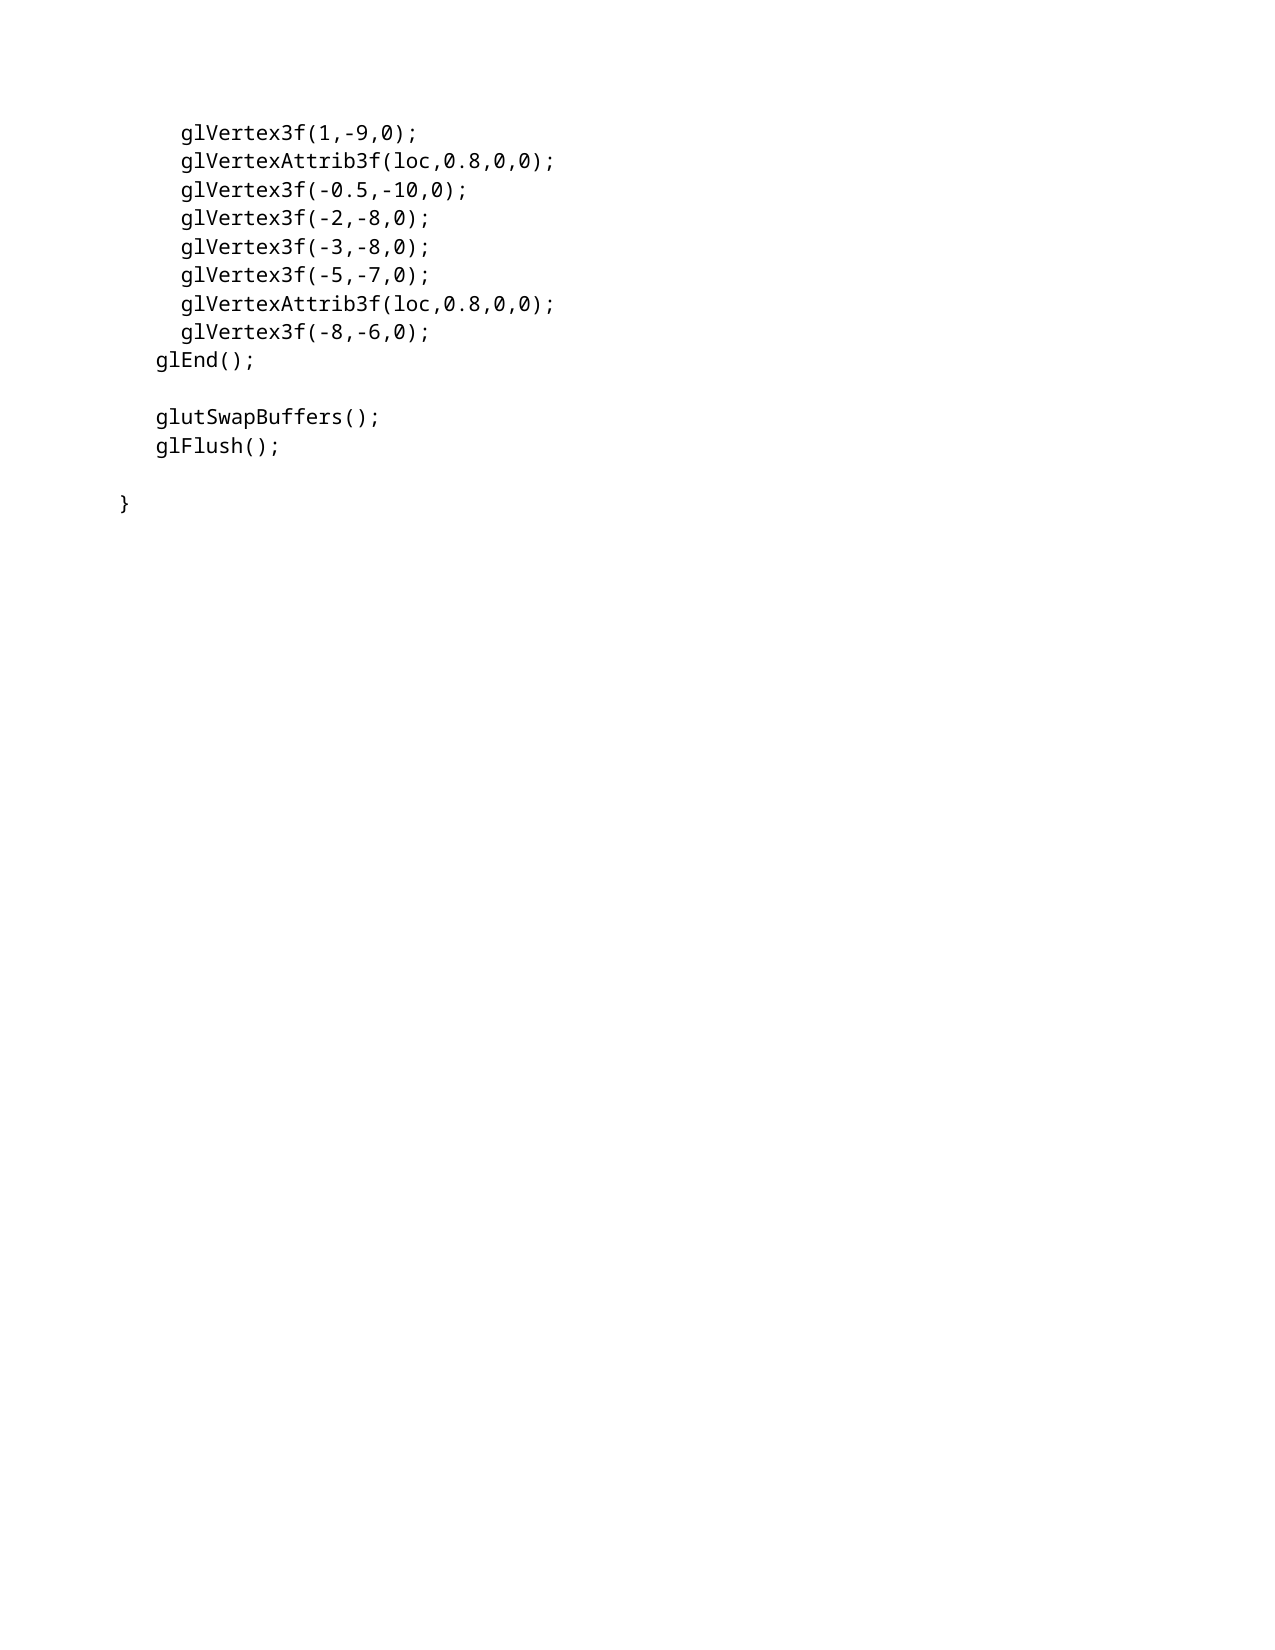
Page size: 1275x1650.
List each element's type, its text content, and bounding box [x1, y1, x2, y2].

text glVertexAttrib3f(loc,0.8,0,0); [118, 289, 1157, 317]
text glutSwapBuffers(); [118, 402, 1157, 431]
text glVertex3f(-0.5,-10,0); [118, 175, 1157, 203]
text } [118, 488, 1157, 516]
text glFlush(); [118, 431, 1157, 459]
text glVertex3f(1,-9,0); [118, 118, 1157, 147]
text glEnd(); [118, 346, 1157, 374]
text glVertex3f(-8,-6,0); [118, 317, 1157, 346]
text glVertex3f(-5,-7,0); [118, 260, 1157, 289]
text glVertexAttrib3f(loc,0.8,0,0); [118, 147, 1157, 175]
text glVertex3f(-2,-8,0); [118, 203, 1157, 232]
text glVertex3f(-3,-8,0); [118, 232, 1157, 260]
